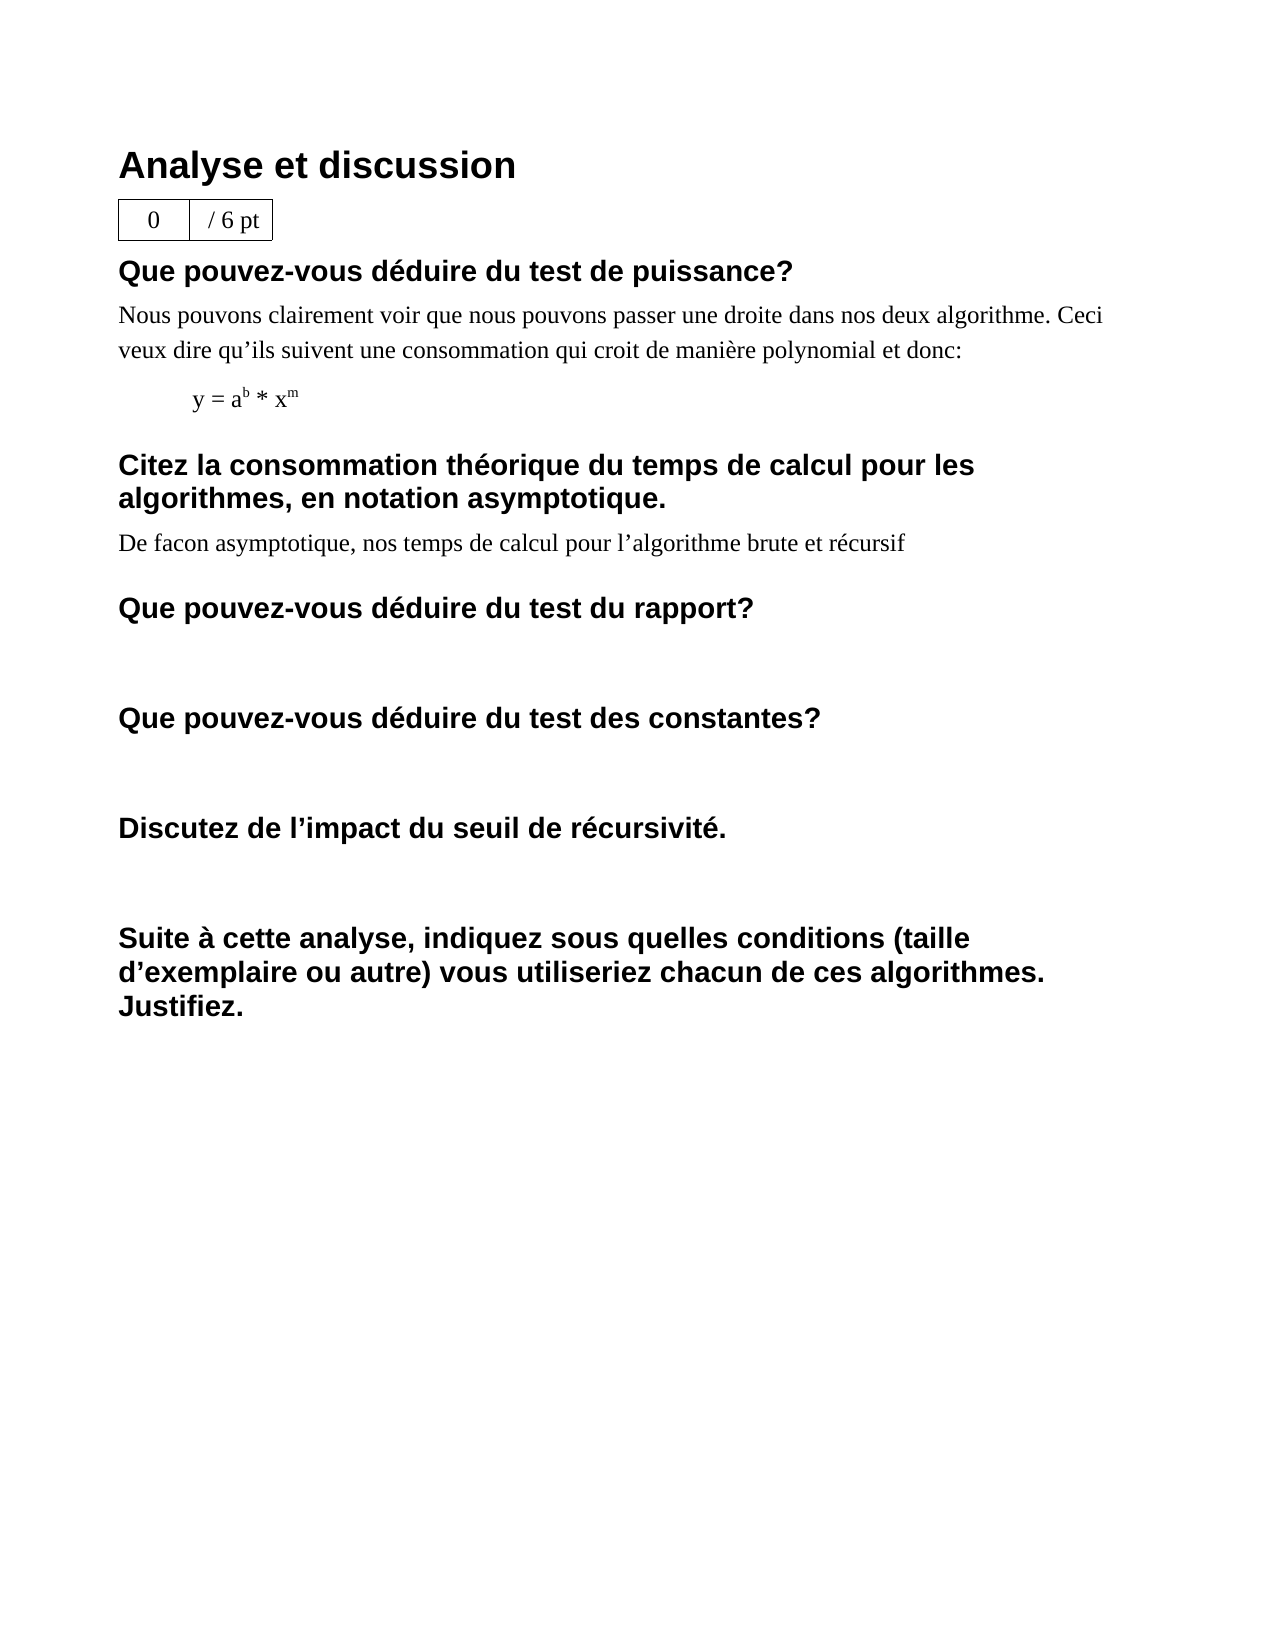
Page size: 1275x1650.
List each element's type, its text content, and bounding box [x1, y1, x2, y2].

subtitle Discutez de l’impact du seuil de récursivité. [118, 811, 1157, 845]
table_header 0 [119, 200, 189, 239]
subtitle Que pouvez-vous déduire du test de puissance? [118, 254, 1157, 288]
subtitle Citez la consommation théorique du temps de calcul pour les algorithmes, en notation asymptotique. [118, 448, 1157, 515]
subtitle Que pouvez-vous déduire du test des constantes? [118, 701, 1157, 735]
subtitle Analyse et discussion [118, 143, 1157, 187]
table_header / 6 pt [190, 200, 272, 239]
text y = ab * xm [118, 384, 1157, 413]
subtitle Suite à cette analyse, indiquez sous quelles conditions (taille d’exemplaire ou autre) vous utiliseriez chacun de ces algorithmes. Justifiez. [118, 921, 1157, 1022]
text Nous pouvons clairement voir que nous pouvons passer une droite dans nos deux algorithme. Ceci veux dire qu’ils suivent une consommation qui croit de manière polynomial et donc: [118, 301, 1157, 364]
subtitle Que pouvez-vous déduire du test du rapport? [118, 591, 1157, 625]
text De facon asymptotique, nos temps de calcul pour l’algorithme brute et récursif [118, 528, 1157, 556]
